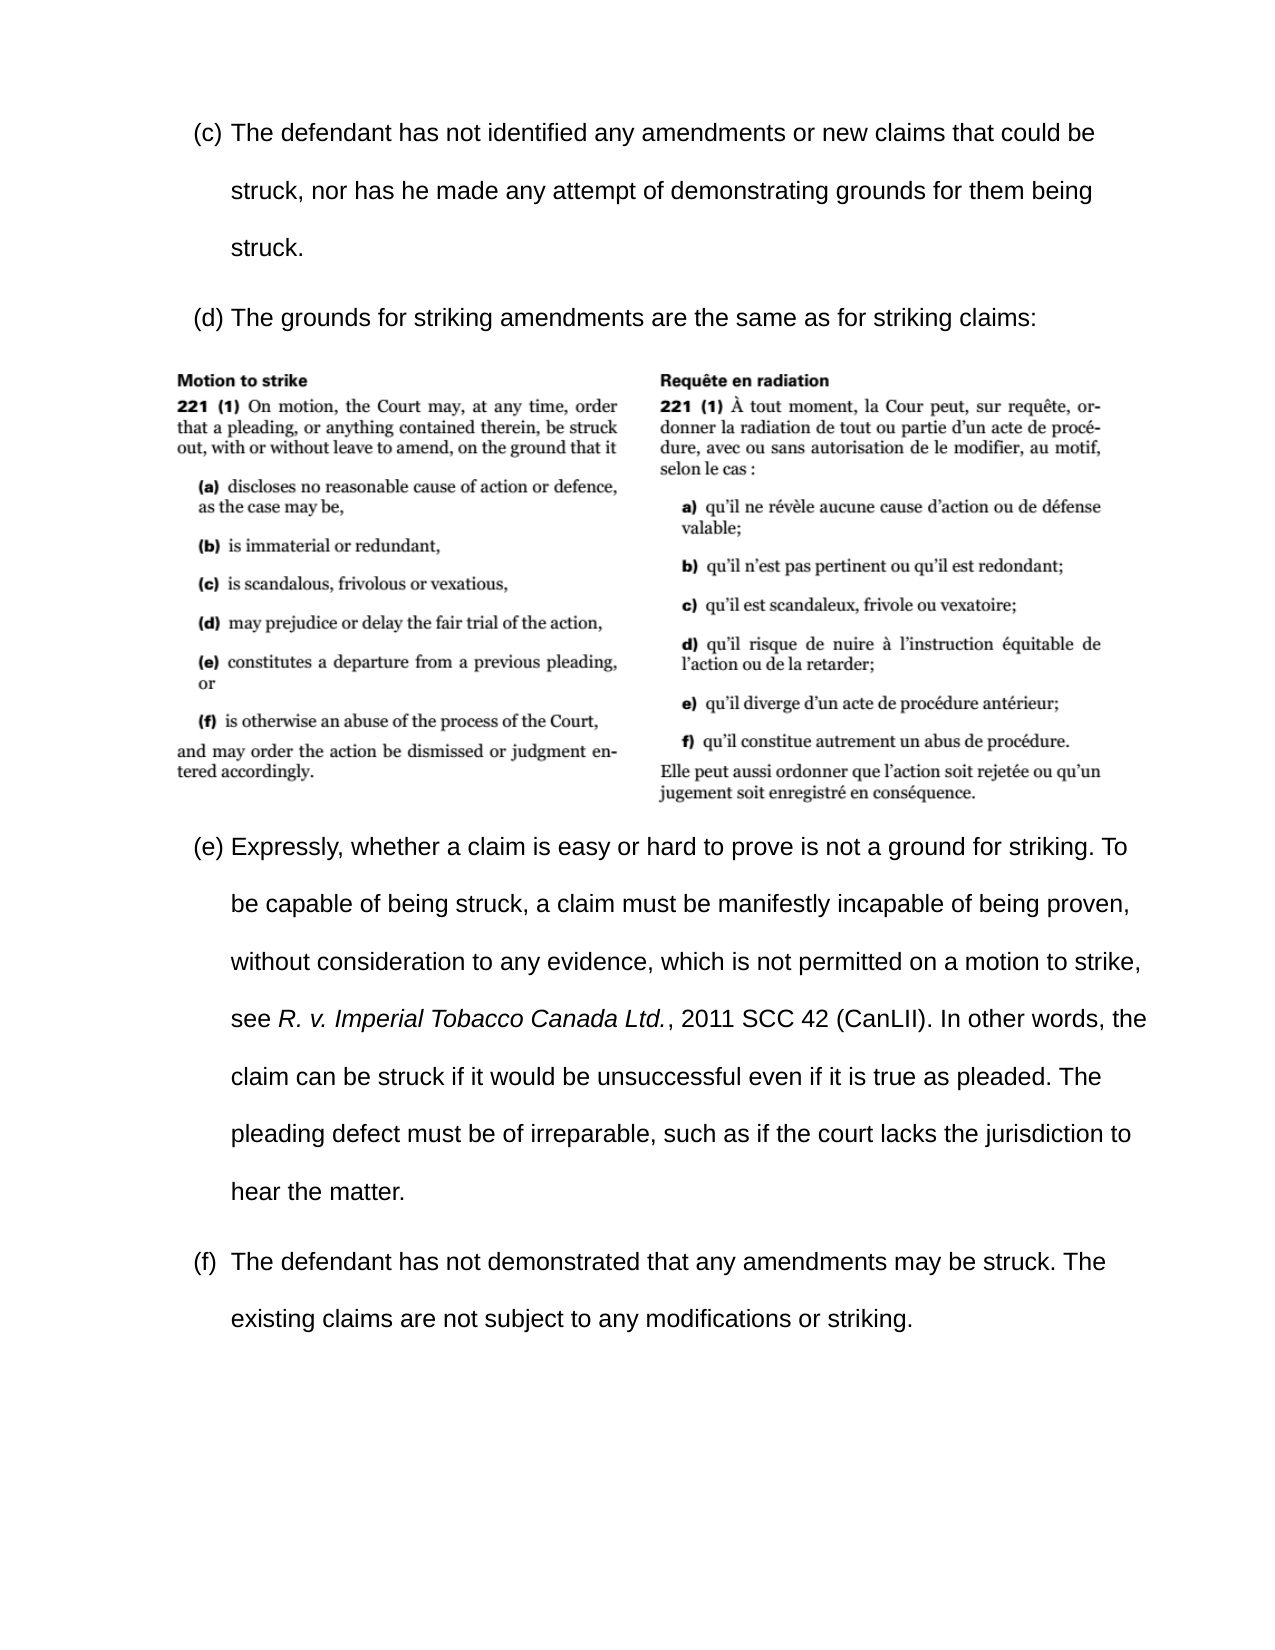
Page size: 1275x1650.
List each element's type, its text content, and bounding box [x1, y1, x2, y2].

list Expressly, whether a claim is easy or hard to prove is not a ground for striking. To be capable of being struck, a claim must be manifestly incapable of being proven, without consideration to any evidence, which is not permitted on a motion to strike, see R. v. Imperial Tobacco Canada Ltd., 2011 SCC 42 (CanLII). In other words, the claim can be struck if it would be unsuccessful even if it is true as pleaded. The pleading defect must be of irreparable, such as if the court lacks the jurisdiction to hear the matter. [193, 373, 1157, 1206]
list The defendant has not identified any amendments or new claims that could be struck, nor has he made any attempt of demonstrating grounds for them being struck. [193, 118, 1157, 262]
picture [155, 373, 1120, 804]
list The grounds for striking amendments are the same as for striking claims: [193, 303, 1157, 332]
list The defendant has not demonstrated that any amendments may be struck. The existing claims are not subject to any modifications or striking. [193, 1247, 1157, 1333]
